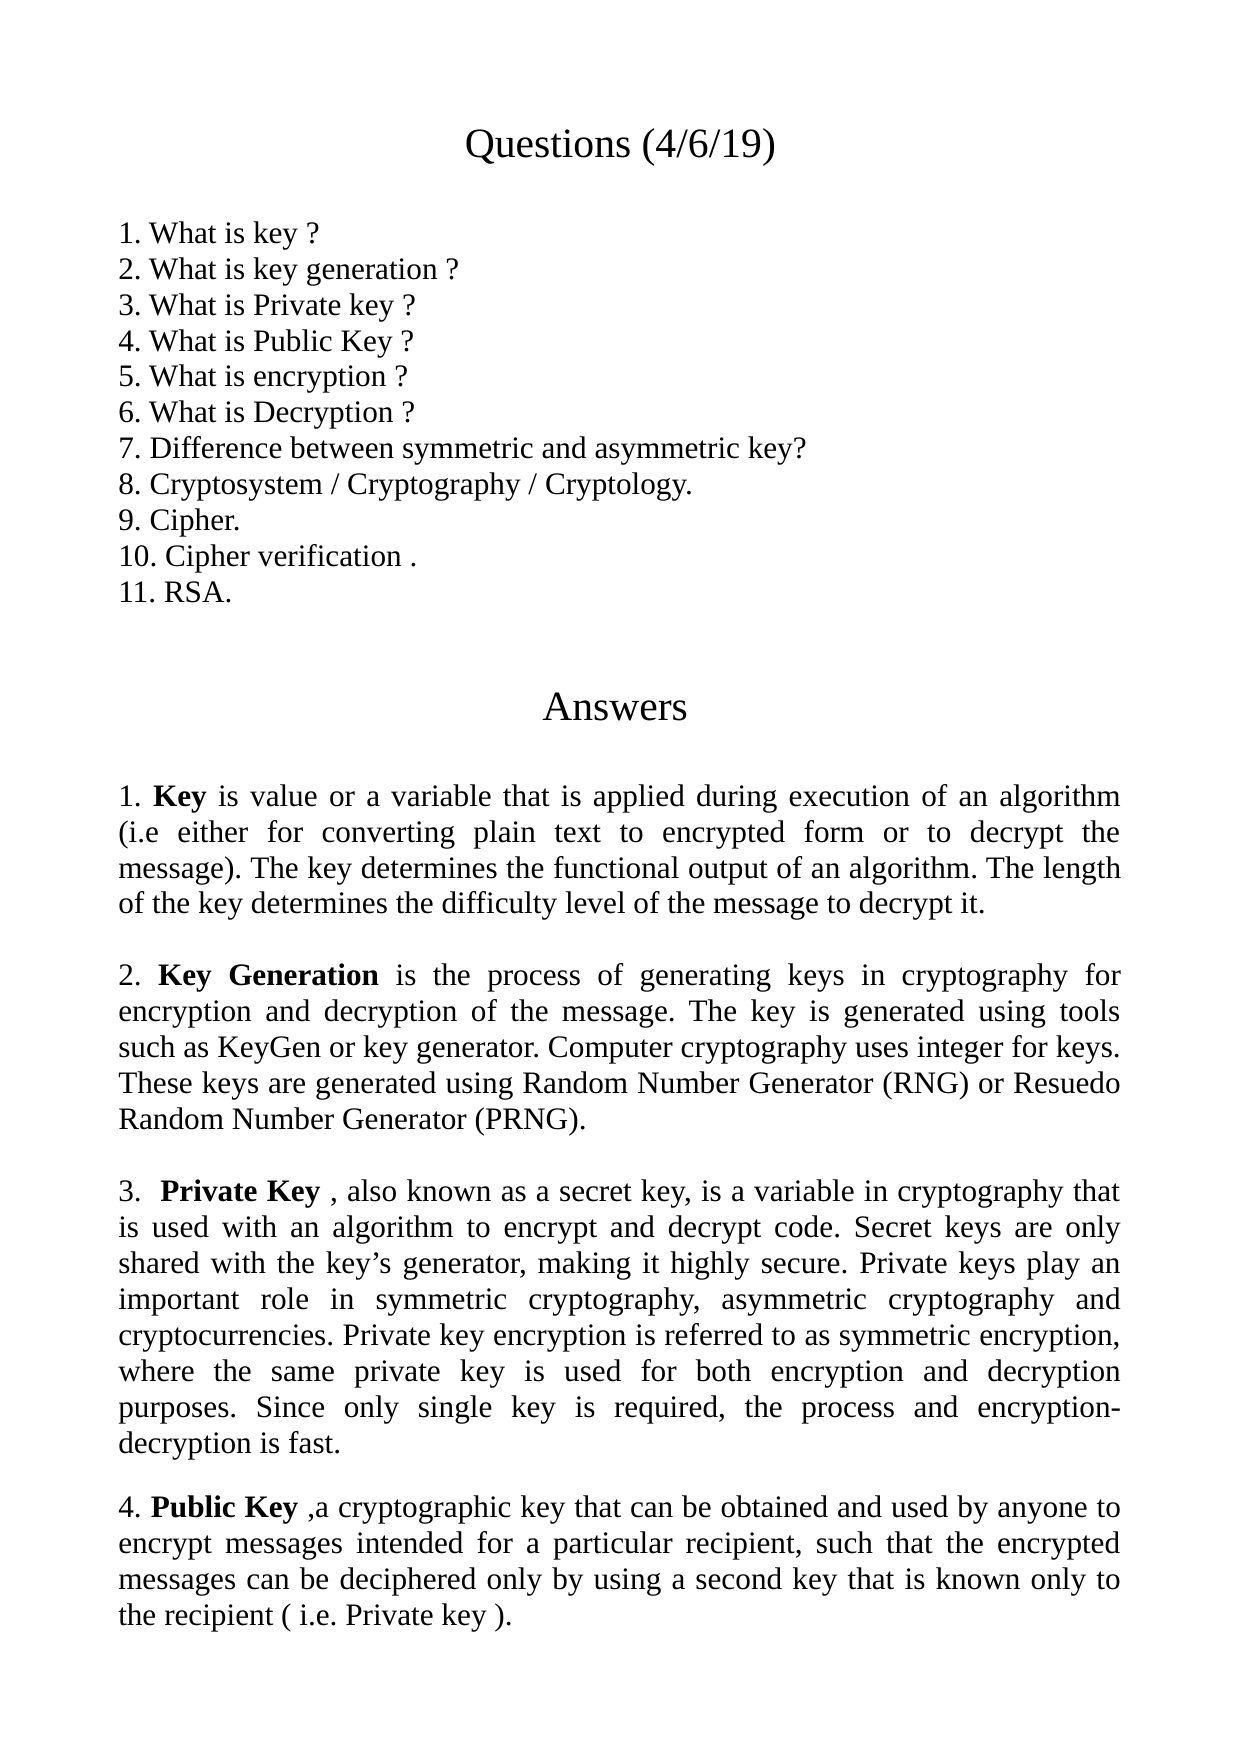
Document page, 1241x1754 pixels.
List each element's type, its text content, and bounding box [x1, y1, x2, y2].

text 9. Cipher. [118, 501, 1122, 537]
text 2. Key Generation is the process of generating keys in cryptography for encryption and decryption of the message. The key is generated using tools such as KeyGen or key generator. Computer cryptography uses integer for keys. These keys are generated using Random Number Generator (RNG) or Resuedo Random Number Generator (PRNG). [118, 957, 1122, 1136]
text 2. What is key generation ? [118, 250, 1122, 286]
text 7. Difference between symmetric and asymmetric key? [118, 429, 1122, 466]
text 11. RSA. [118, 573, 1122, 609]
text 1. What is key ? [118, 214, 1122, 250]
text Answers [118, 681, 1122, 729]
text 10. Cipher verification . [118, 537, 1122, 573]
text 6. What is Decryption ? [118, 394, 1122, 429]
text 8. Cryptosystem / Cryptography / Cryptology. [118, 466, 1122, 501]
text 5. What is encryption ? [118, 358, 1122, 394]
text 4. What is Public Key ? [118, 322, 1122, 358]
text Questions (4/6/19) [118, 118, 1122, 166]
text 3. What is Private key ? [118, 286, 1122, 322]
text 3. Private Key , also known as a secret key, is a variable in cryptography that is used with an algorithm to encrypt and decrypt code. Secret keys are only shared with the key’s generator, making it highly secure. Private keys play an important role in symmetric cryptography, asymmetric cryptography and cryptocurrencies. Private key encryption is referred to as symmetric encryption, where the same private key is used for both encryption and decryption purposes. Since only single key is required, the process and encryption- decryption is fast. [118, 1172, 1122, 1460]
text 1. Key is value or a variable that is applied during execution of an algorithm (i.e either for converting plain text to encrypted form or to decrypt the message). The key determines the functional output of an algorithm. The length of the key determines the difficulty level of the message to decrypt it. [118, 777, 1122, 921]
text 4. Public Key ,a cryptographic key that can be obtained and used by anyone to encrypt messages intended for a particular recipient, such that the encrypted messages can be deciphered only by using a second key that is known only to the recipient ( i.e. Private key ). [118, 1488, 1122, 1632]
